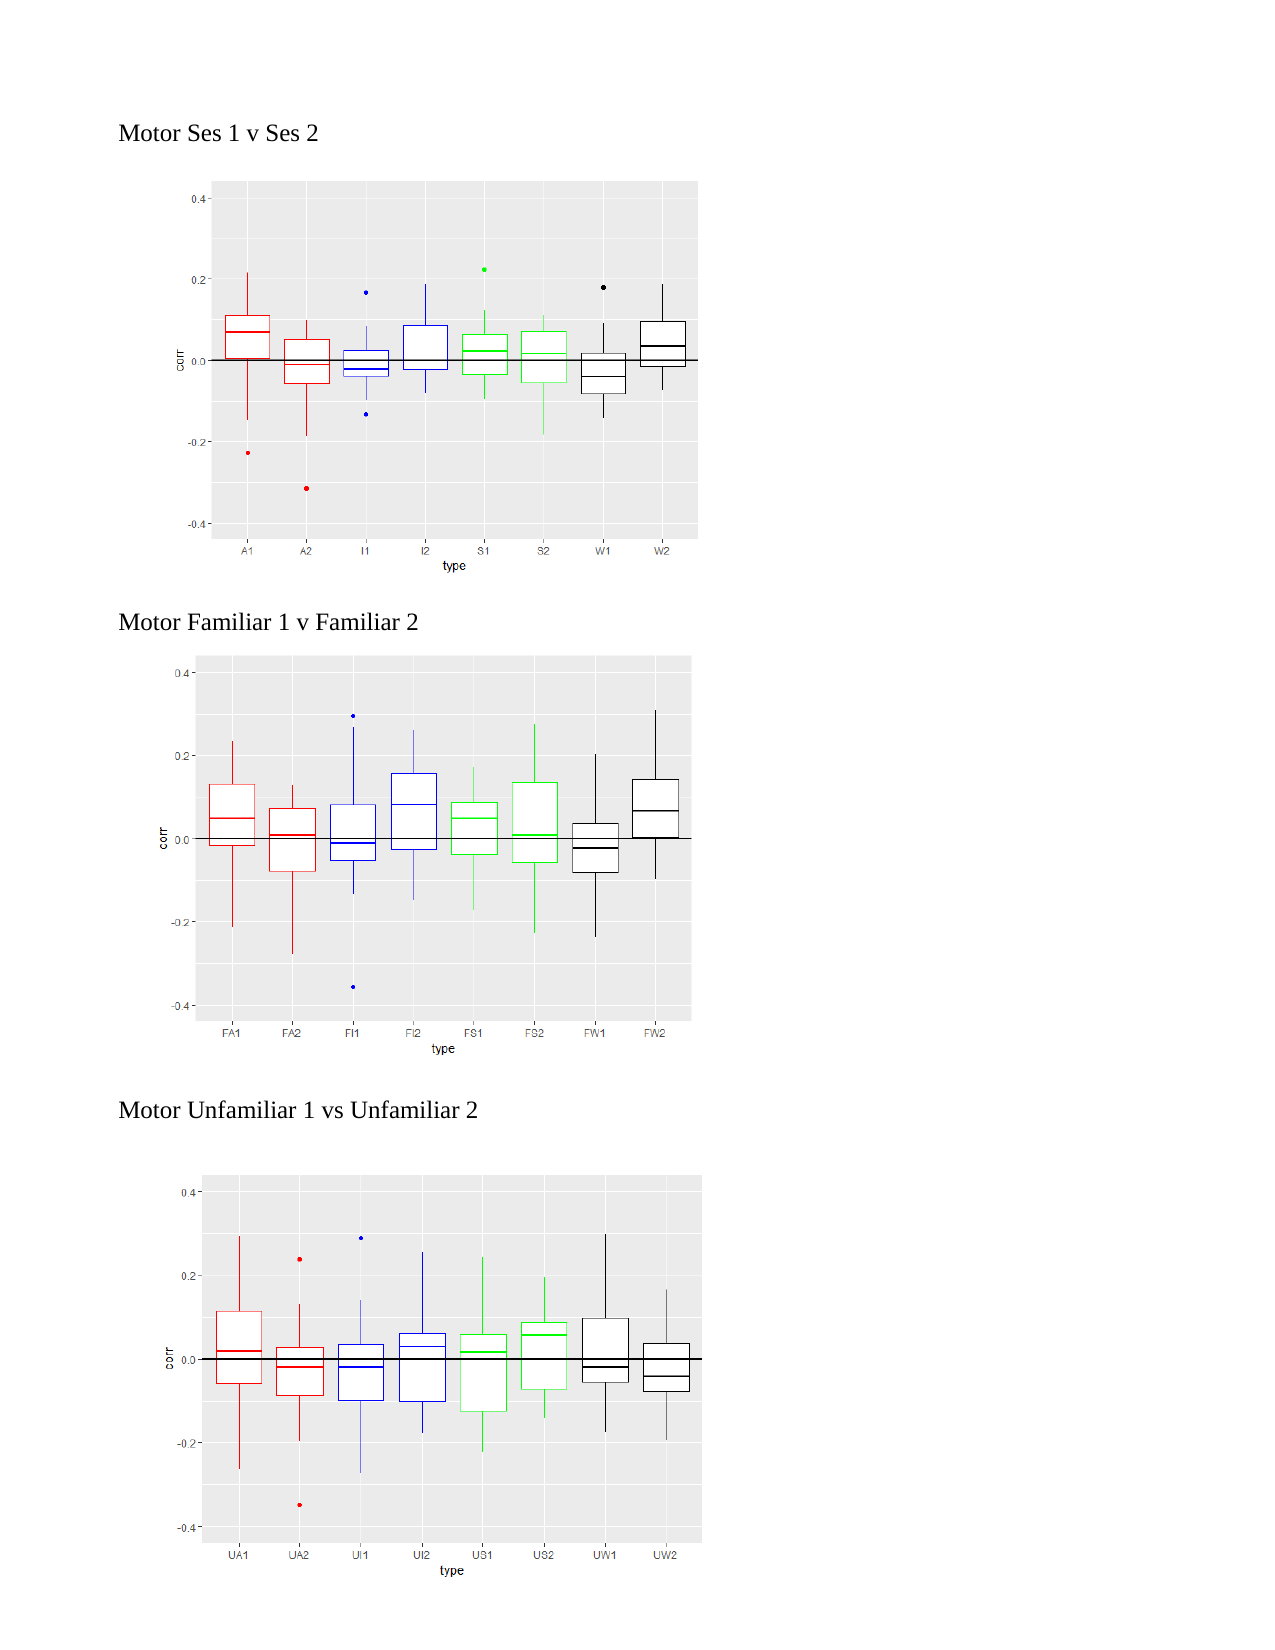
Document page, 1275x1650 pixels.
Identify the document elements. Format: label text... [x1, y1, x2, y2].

text Motor Familiar 1 v Familiar 2 [118, 607, 1157, 636]
picture [166, 175, 704, 578]
picture [149, 650, 698, 1061]
picture [155, 1169, 709, 1583]
text Motor Ses 1 v Ses 2 [118, 118, 1157, 147]
text Motor Unfamiliar 1 vs Unfamiliar 2 [118, 1096, 1157, 1124]
